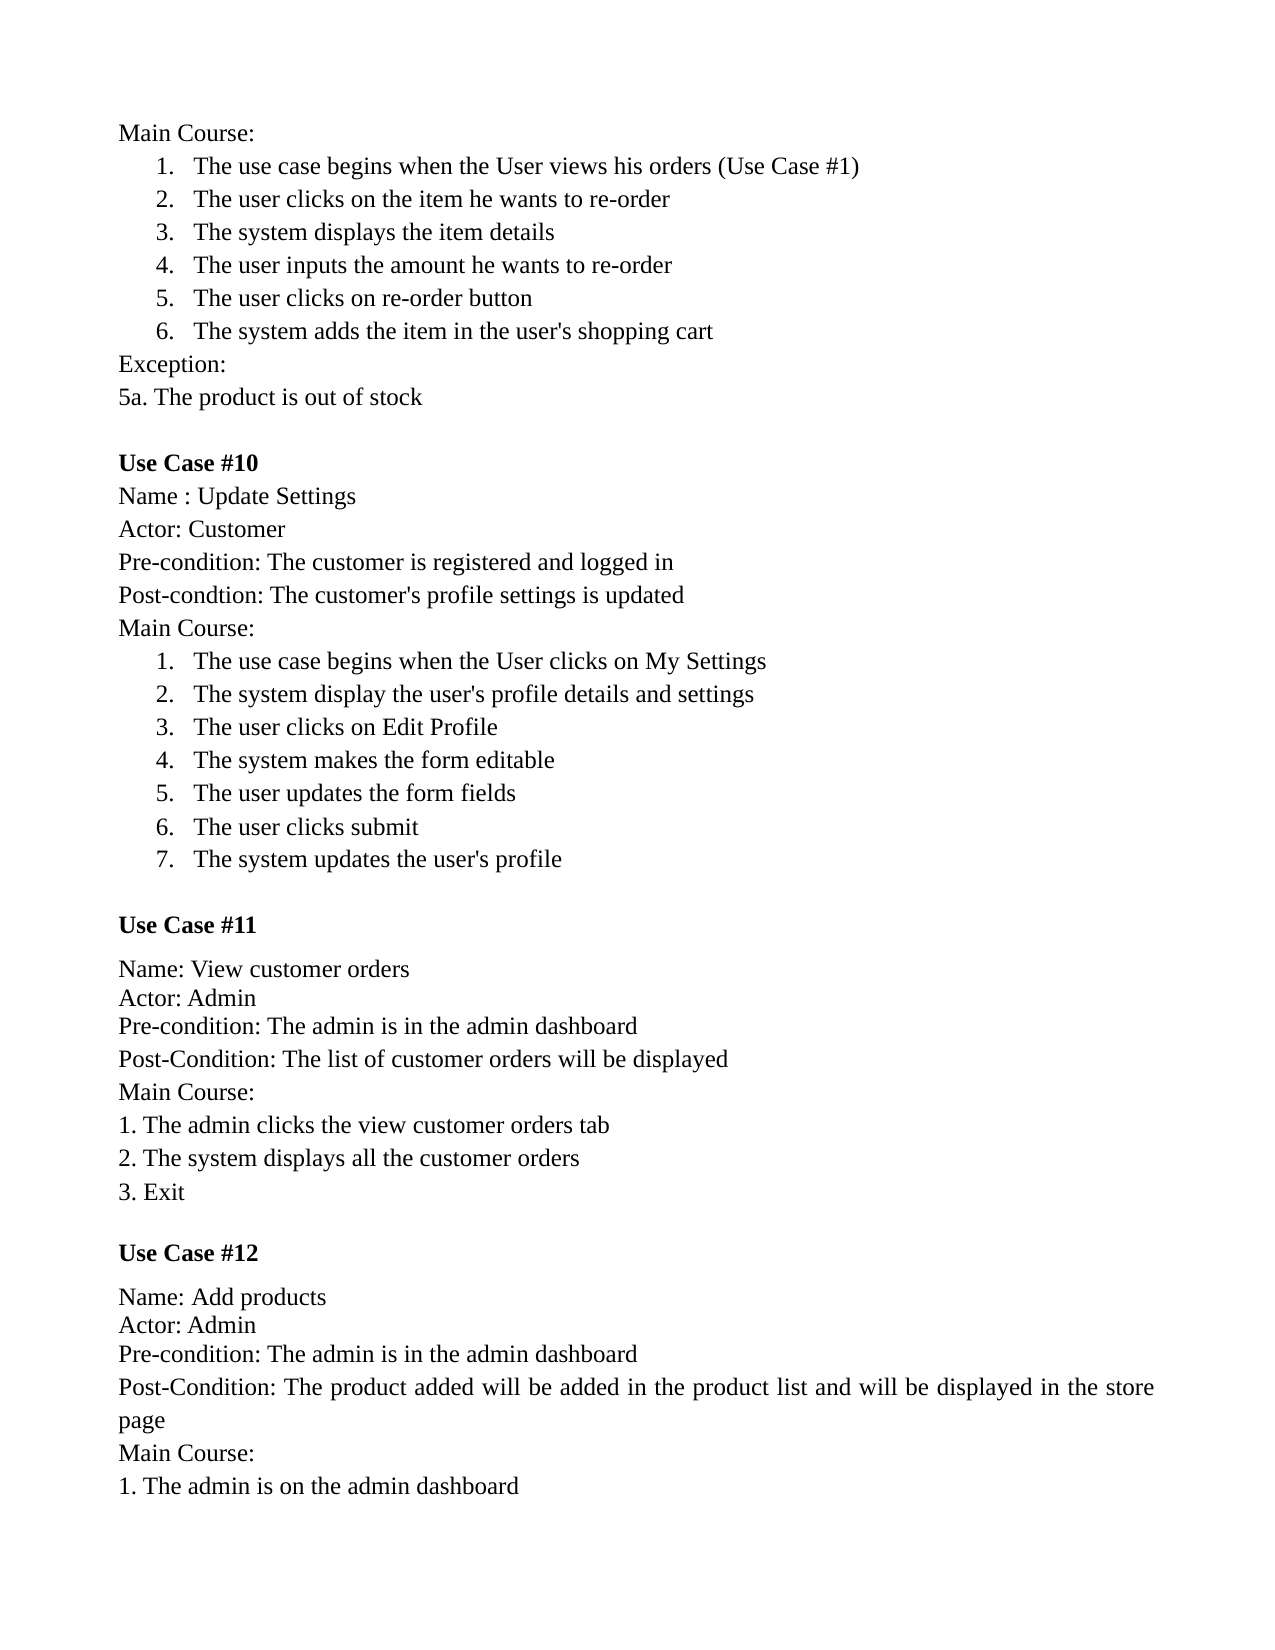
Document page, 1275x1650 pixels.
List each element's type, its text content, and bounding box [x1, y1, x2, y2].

text Actor: Admin [118, 983, 1157, 1011]
text Exception: [118, 349, 1157, 378]
text Name: Add products [118, 1282, 1157, 1310]
text Pre-condition: The admin is in the admin dashboard [118, 1339, 1157, 1368]
text 1. The admin clicks the view customer orders tab [118, 1111, 1157, 1139]
text Use Case #11 [118, 911, 1157, 939]
list The user updates the form fields [156, 778, 1157, 807]
list The user clicks on the item he wants to re-order [156, 184, 1157, 213]
text 1. The admin is on the admin dashboard [118, 1471, 1157, 1500]
text Actor: Customer [118, 514, 1157, 543]
text Post-Condition: The product added will be added in the product list and will be displayed in the store page [118, 1372, 1157, 1434]
text Main Course: [118, 1438, 1157, 1467]
text Actor: Admin [118, 1310, 1157, 1339]
text Pre-condition: The admin is in the admin dashboard [118, 1011, 1157, 1040]
text Use Case #10 [118, 448, 1157, 477]
text Main Course: [118, 118, 1157, 147]
text Name : Update Settings [118, 481, 1157, 510]
text Main Course: [118, 1077, 1157, 1106]
text Post-Condition: The list of customer orders will be displayed [118, 1044, 1157, 1073]
list The system display the user's profile details and settings [156, 679, 1157, 708]
list The use case begins when the User views his orders (Use Case #1) [156, 151, 1157, 180]
text Main Course: [118, 613, 1157, 642]
list The use case begins when the User clicks on My Settings [156, 646, 1157, 675]
text Use Case #12 [118, 1238, 1157, 1267]
list The user clicks on Edit Profile [156, 712, 1157, 741]
text 3. Exit [118, 1177, 1157, 1205]
text Post-condtion: The customer's profile settings is updated [118, 580, 1157, 609]
list The system adds the item in the user's shopping cart [156, 316, 1157, 345]
text 5a. The product is out of stock [118, 382, 1157, 411]
list The system displays the item details [156, 217, 1157, 246]
text Pre-condition: The customer is registered and logged in [118, 547, 1157, 576]
list The user clicks submit [156, 812, 1157, 840]
list The system makes the form editable [156, 746, 1157, 774]
list The system updates the user's profile [156, 844, 1157, 873]
text 2. The system displays all the customer orders [118, 1143, 1157, 1172]
text Name: View customer orders [118, 954, 1157, 983]
list The user inputs the amount he wants to re-order [156, 250, 1157, 279]
list The user clicks on re-order button [156, 283, 1157, 312]
